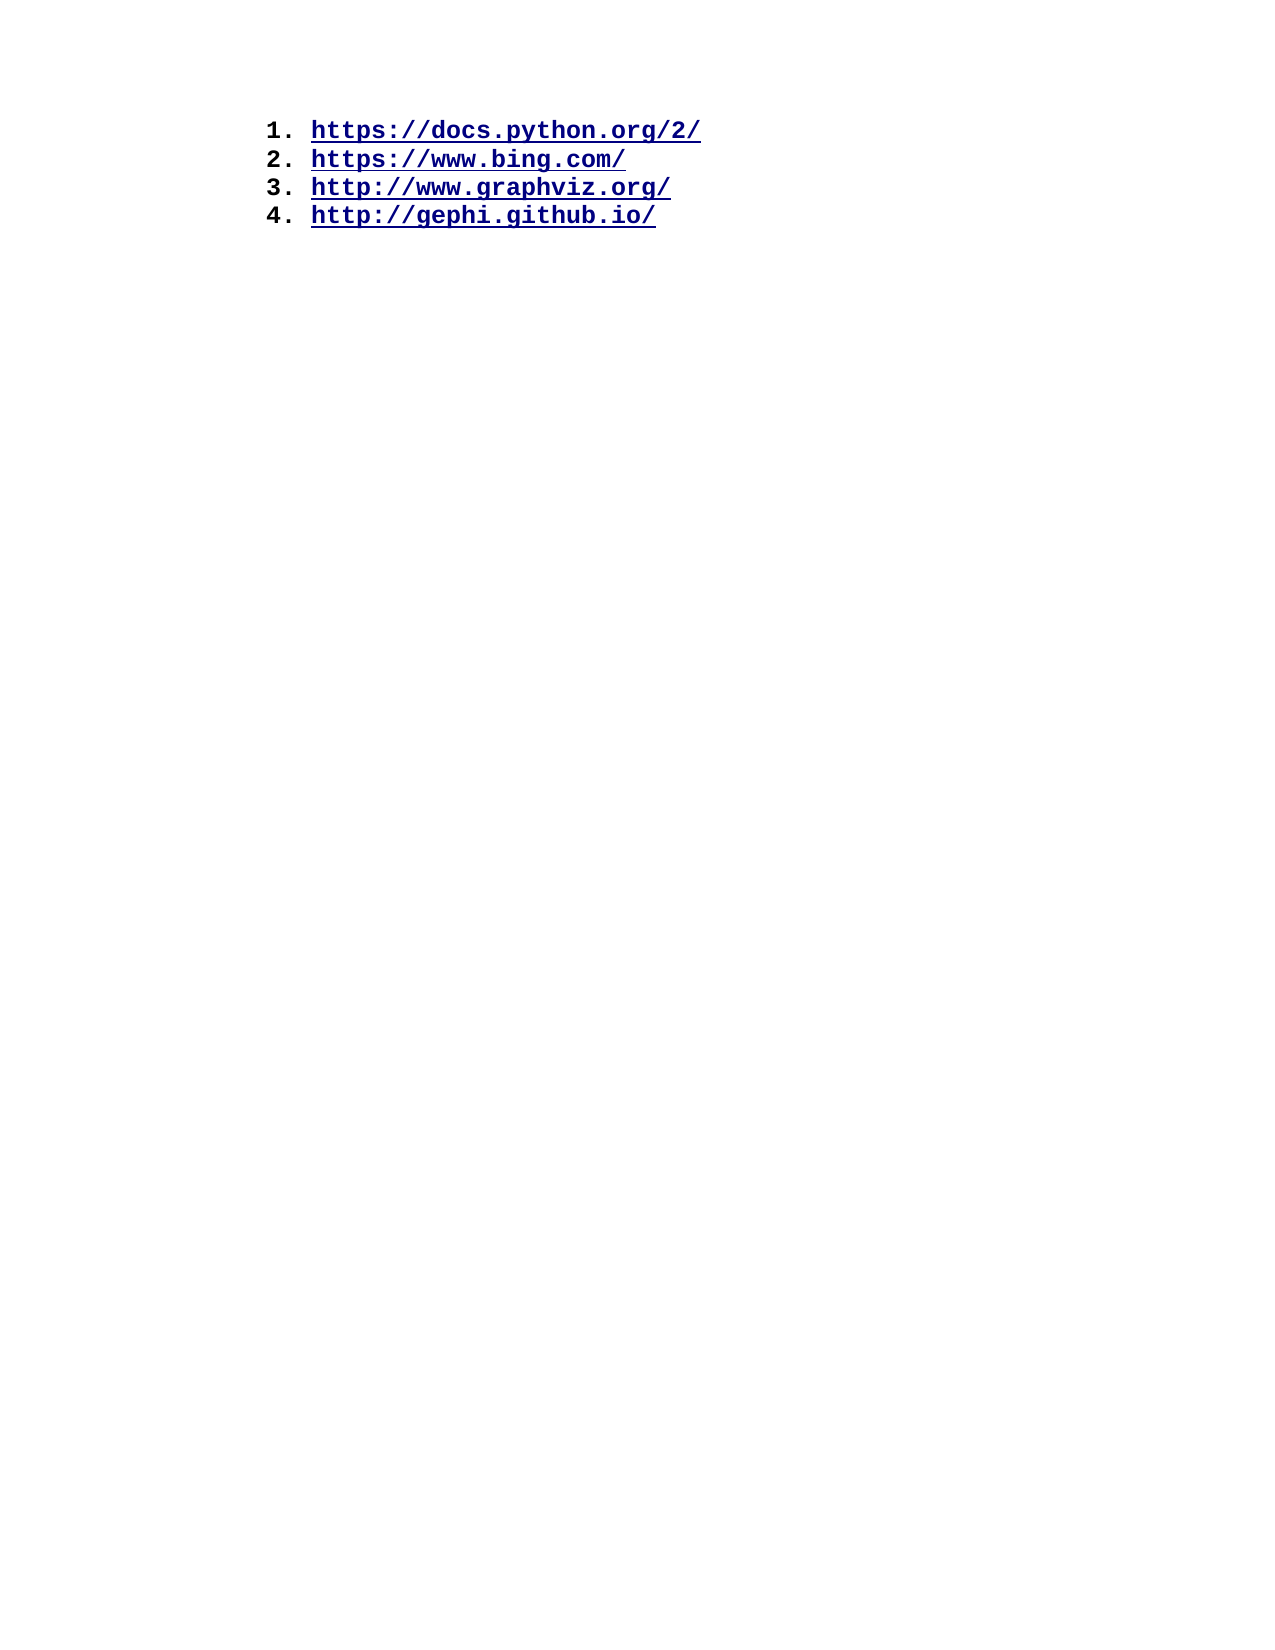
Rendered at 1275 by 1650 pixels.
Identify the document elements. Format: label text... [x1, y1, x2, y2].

text 4. http://gephi.github.io/ [118, 203, 1157, 231]
text 2. https://www.bing.com/ [118, 146, 1157, 175]
text 1. https://docs.python.org/2/ [118, 118, 1157, 146]
text 3. http://www.graphviz.org/ [118, 175, 1157, 203]
